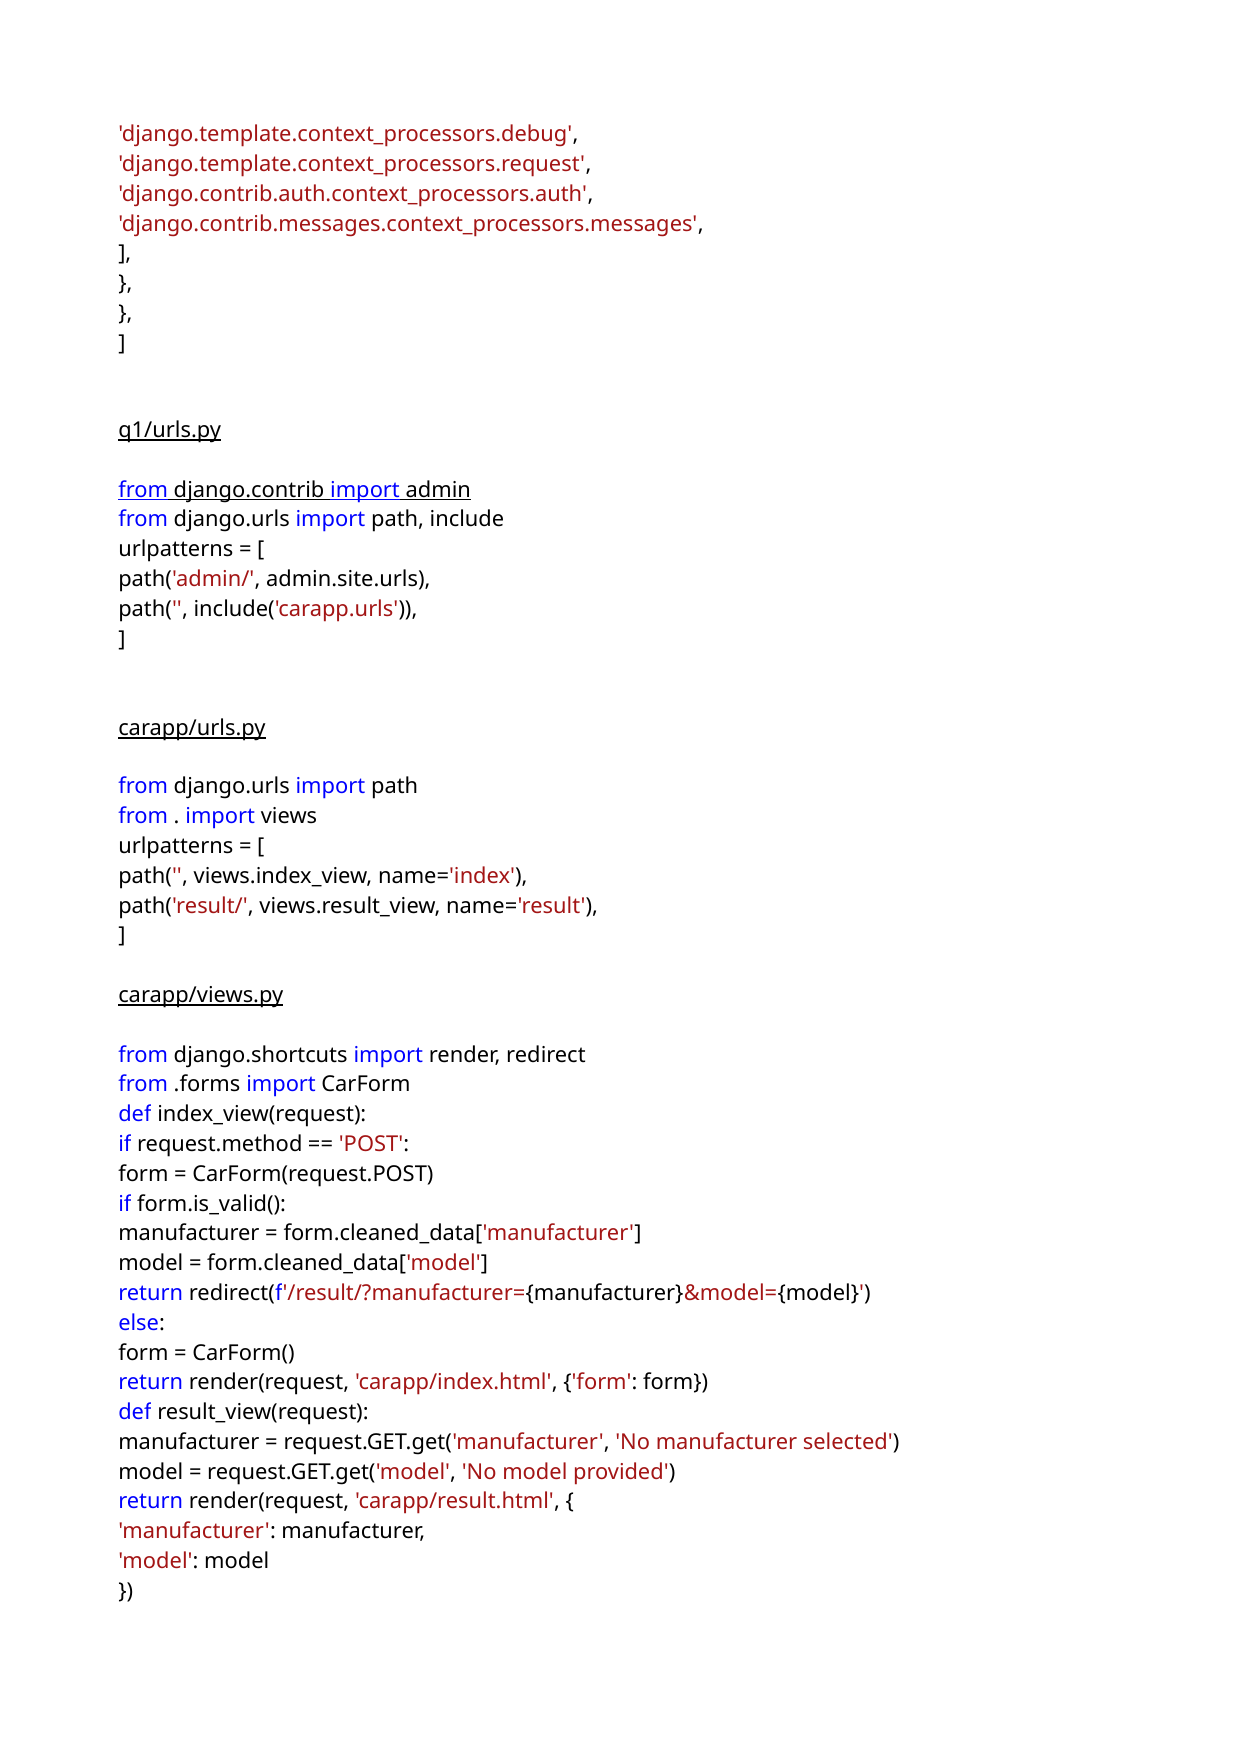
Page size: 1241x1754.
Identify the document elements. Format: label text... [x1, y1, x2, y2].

text from django.contrib import admin [118, 473, 1122, 503]
text return render(request, 'carapp/result.html', { [118, 1485, 1122, 1515]
text path('', include('carapp.urls')), [118, 593, 1122, 622]
text carapp/views.py [118, 979, 1122, 1009]
text ] [118, 327, 1122, 356]
text model = request.GET.get('model', 'No model provided') [118, 1456, 1122, 1485]
text from . import views [118, 800, 1122, 830]
text urlpatterns = [ [118, 830, 1122, 860]
text from django.urls import path, include [118, 503, 1122, 533]
text 'django.contrib.messages.context_processors.messages', [118, 207, 1122, 237]
text manufacturer = request.GET.get('manufacturer', 'No manufacturer selected') [118, 1426, 1122, 1456]
text else: [118, 1307, 1122, 1336]
text 'model': model [118, 1545, 1122, 1575]
text }, [118, 297, 1122, 327]
text 'django.template.context_processors.debug', [118, 118, 1122, 148]
text return redirect(f'/result/?manufacturer={manufacturer}&model={model}') [118, 1277, 1122, 1307]
text model = form.cleaned_data['model'] [118, 1247, 1122, 1277]
text path('admin/', admin.site.urls), [118, 563, 1122, 593]
text }, [118, 267, 1122, 297]
text ] [118, 622, 1122, 652]
text path('result/', views.result_view, name='result'), [118, 889, 1122, 919]
text if form.is_valid(): [118, 1187, 1122, 1217]
text form = CarForm() [118, 1336, 1122, 1366]
text def index_view(request): [118, 1098, 1122, 1128]
text q1/urls.py [118, 414, 1122, 444]
text 'manufacturer': manufacturer, [118, 1515, 1122, 1545]
text ] [118, 919, 1122, 949]
text from django.urls import path [118, 770, 1122, 800]
text from django.shortcuts import render, redirect [118, 1038, 1122, 1068]
text from .forms import CarForm [118, 1068, 1122, 1098]
text path('', views.index_view, name='index'), [118, 860, 1122, 889]
text ], [118, 237, 1122, 267]
text urlpatterns = [ [118, 533, 1122, 563]
text }) [118, 1575, 1122, 1604]
text carapp/urls.py [118, 712, 1122, 742]
text form = CarForm(request.POST) [118, 1158, 1122, 1187]
text manufacturer = form.cleaned_data['manufacturer'] [118, 1217, 1122, 1247]
text if request.method == 'POST': [118, 1128, 1122, 1158]
text 'django.template.context_processors.request', [118, 148, 1122, 178]
text def result_view(request): [118, 1396, 1122, 1426]
text return render(request, 'carapp/index.html', {'form': form}) [118, 1366, 1122, 1396]
text 'django.contrib.auth.context_processors.auth', [118, 178, 1122, 207]
